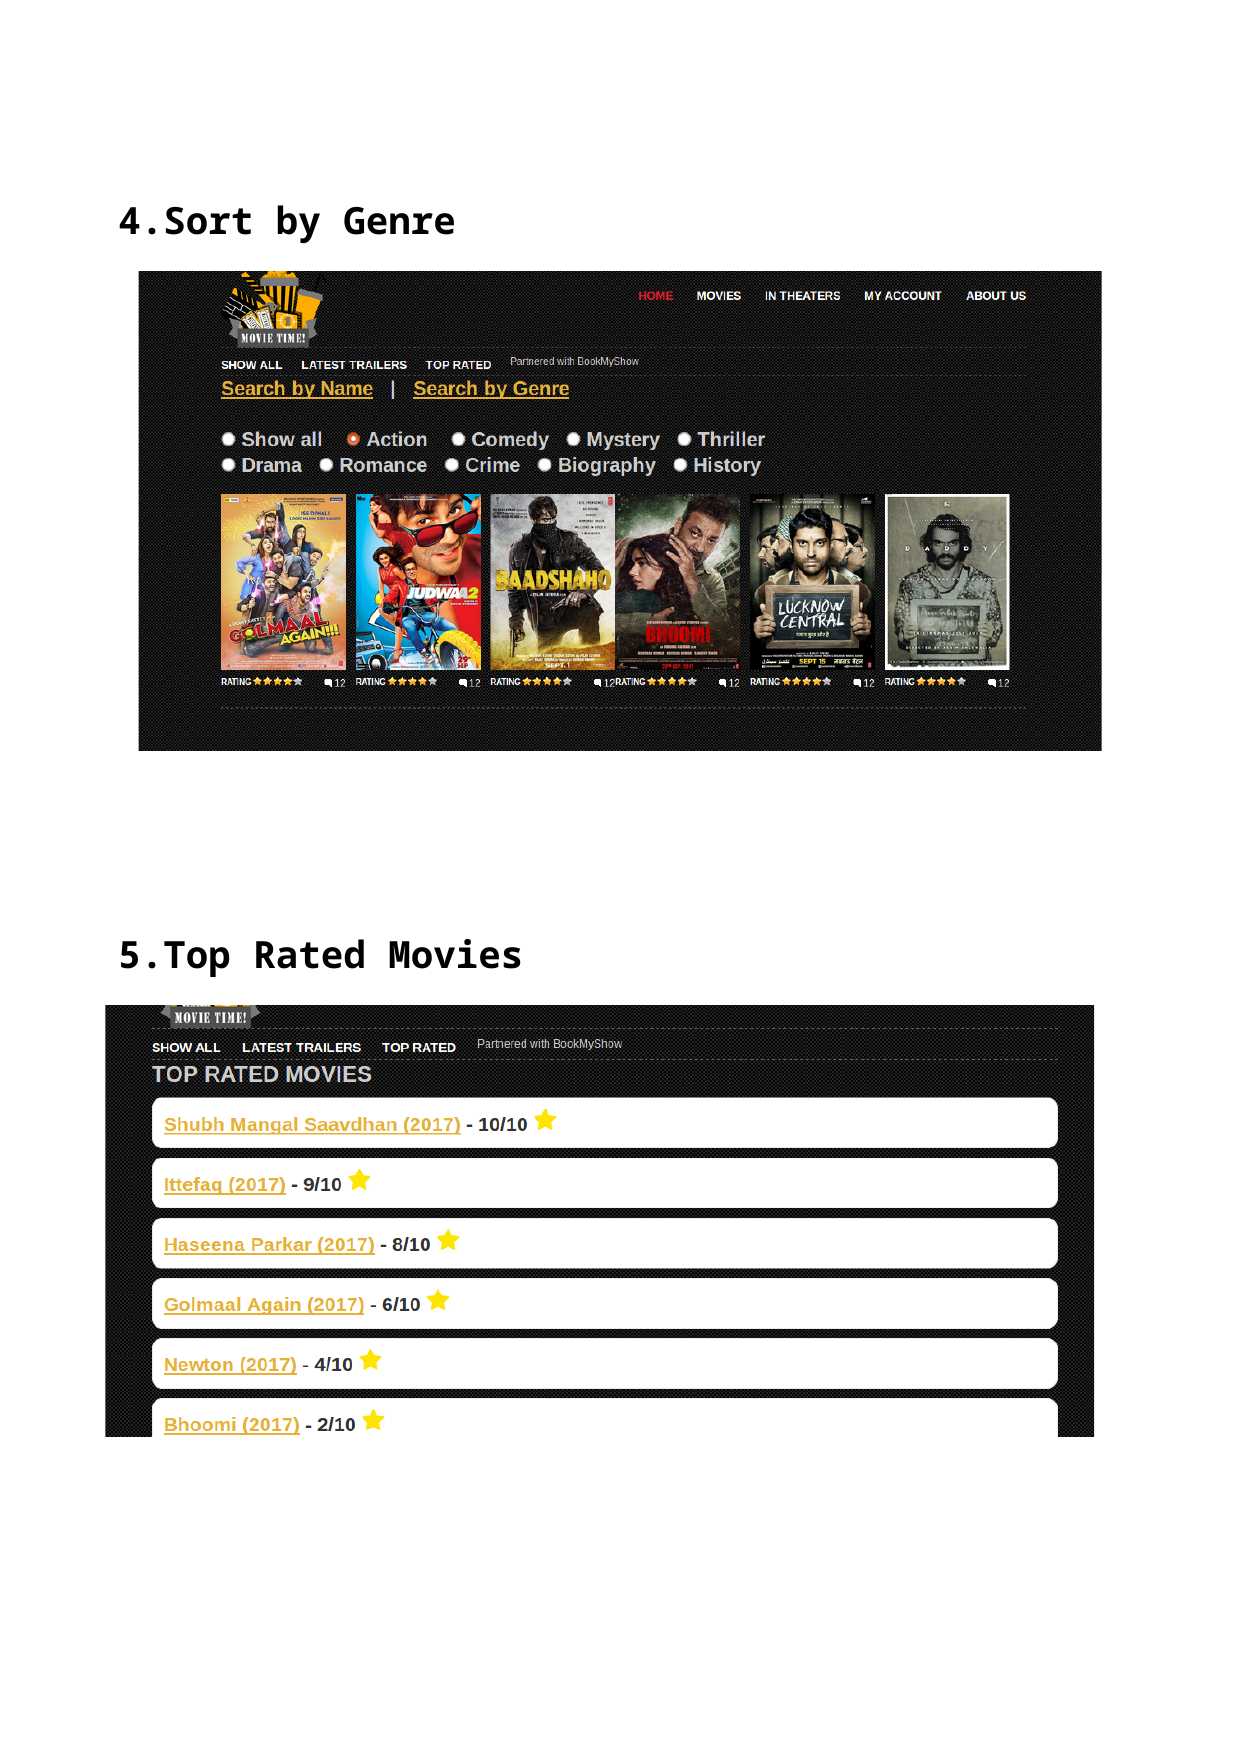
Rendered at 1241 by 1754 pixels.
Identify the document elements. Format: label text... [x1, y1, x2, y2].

text 4.Sort by Genre [118, 195, 1122, 246]
text 5.Top Rated Movies [118, 929, 1122, 980]
picture [105, 1005, 1095, 1437]
picture [138, 271, 1102, 751]
